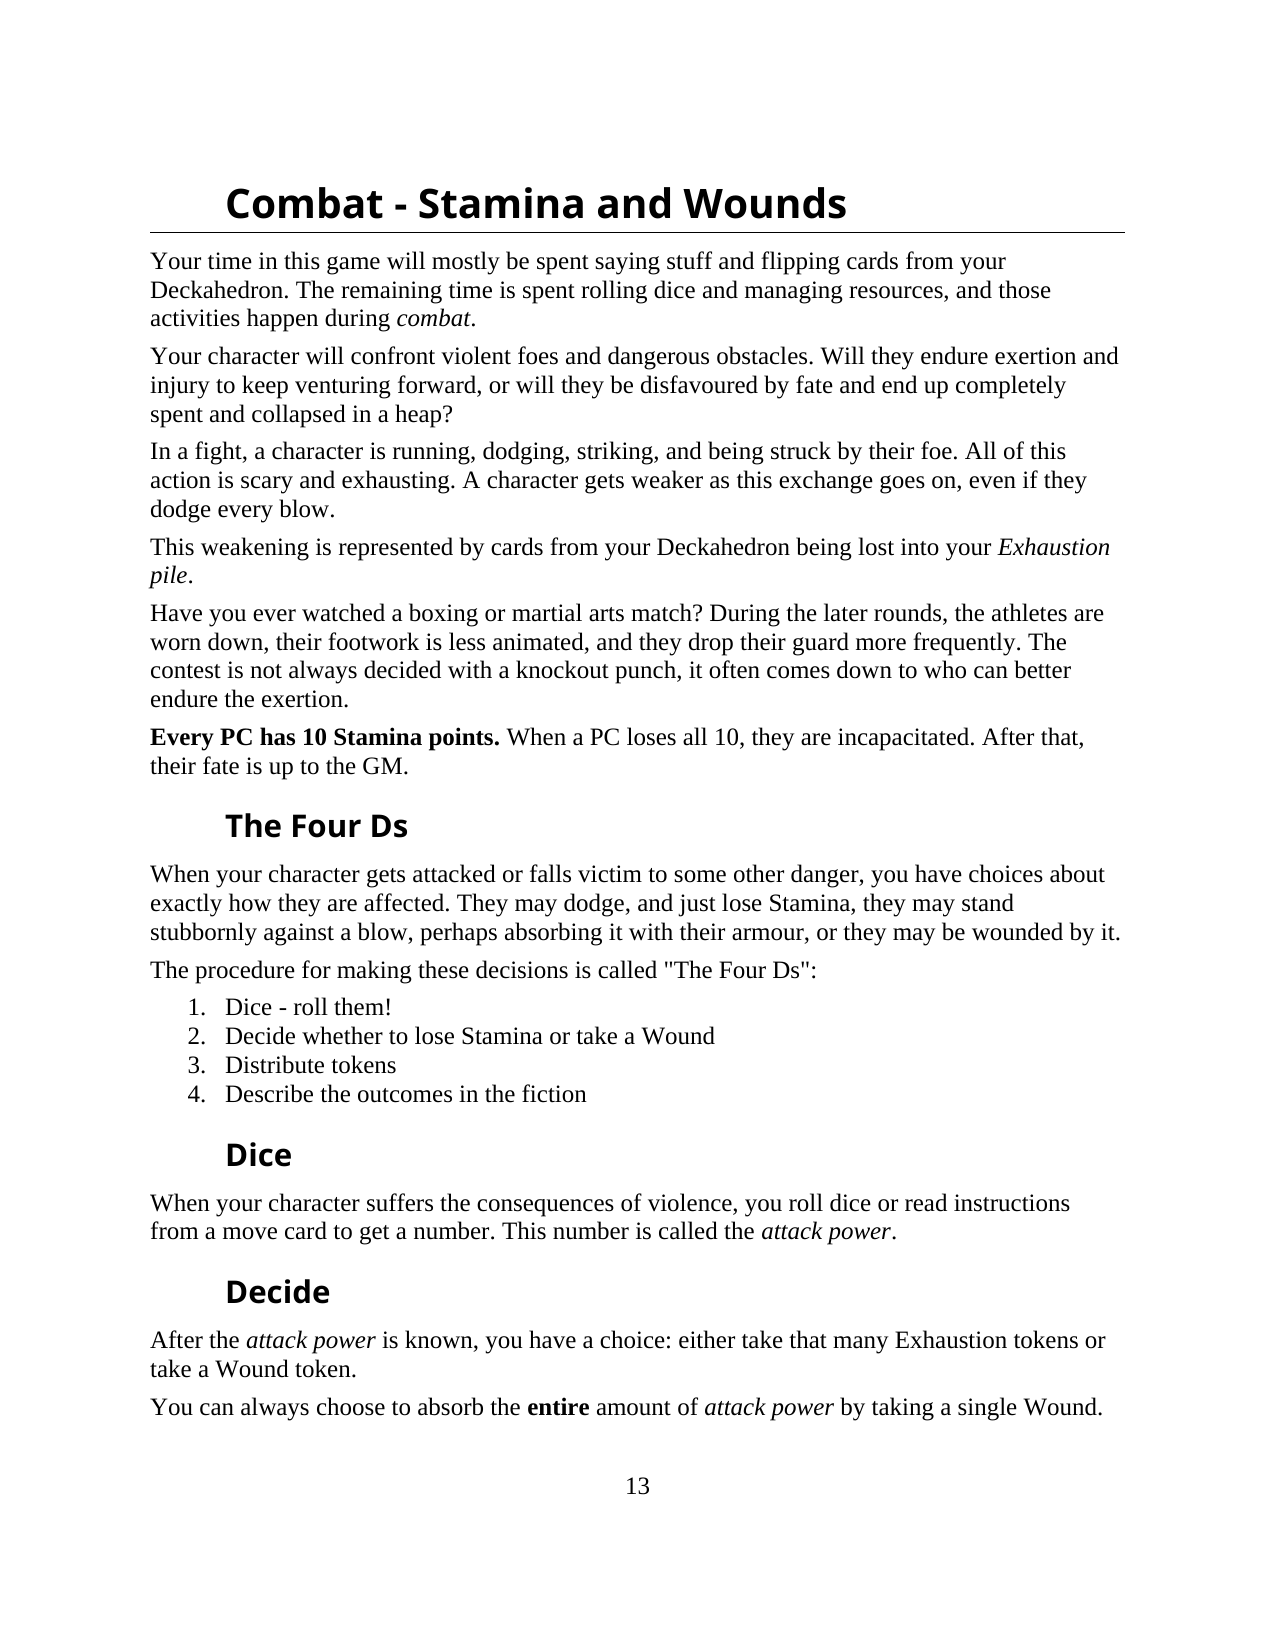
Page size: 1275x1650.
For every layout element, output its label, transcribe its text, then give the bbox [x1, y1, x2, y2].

subtitle Combat - Stamina and Wounds [150, 175, 1125, 232]
text When your character gets attacked or falls victim to some other danger, you have choices about exactly how they are affected. They may dodge, and just lose Stamina, they may stand stubbornly against a blow, perhaps absorbing it with their armour, or they may be wounded by it. [150, 859, 1125, 946]
subtitle The Four Ds [150, 804, 1125, 847]
list Describe the outcomes in the fiction [187, 1079, 1125, 1107]
text Every PC has 10 Stamina points. When a PC loses all 10, they are incapacitated. After that, their fate is up to the GM. [150, 722, 1125, 779]
text After the attack power is known, you have a choice: either take that many Exhaustion tokens or take a Wound token. [150, 1325, 1125, 1383]
text In a fight, a character is running, dodging, striking, and being struck by their foe. All of this action is scary and exhausting. A character gets weaker as this exchange goes on, even if they dodge every blow. [150, 436, 1125, 523]
subtitle Dice [150, 1132, 1125, 1175]
text Your character will confront violent foes and dangerous obstacles. Will they endure exertion and injury to keep venturing forward, or will they be disfavoured by fate and end up completely spent and collapsed in a heap? [150, 341, 1125, 427]
list Decide whether to lose Stamina or take a Wound [187, 1021, 1125, 1050]
text When your character suffers the consequences of violence, you roll dice or read instructions from a move card to get a number. This number is called the attack power. [150, 1188, 1125, 1245]
list Distribute tokens [187, 1050, 1125, 1079]
text This weakening is represented by cards from your Deckahedron being lost into your Exhaustion pile. [150, 532, 1125, 589]
subtitle Decide [150, 1270, 1125, 1313]
text The procedure for making these decisions is called "The Four Ds": [150, 955, 1125, 983]
text Your time in this game will mostly be spent saying stuff and flipping cards from your Deckahedron. The remaining time is spent rolling dice and managing resources, and those activities happen during combat. [150, 246, 1125, 332]
text You can always choose to absorb the entire amount of attack power by taking a single Wound. [150, 1392, 1125, 1420]
text Have you ever watched a boxing or martial arts match? During the later rounds, the athletes are worn down, their footwork is less animated, and they drop their guard more frequently. The contest is not always decided with a knockout punch, it often comes down to who can better endure the exertion. [150, 598, 1125, 713]
list Dice - roll them! [187, 992, 1125, 1021]
